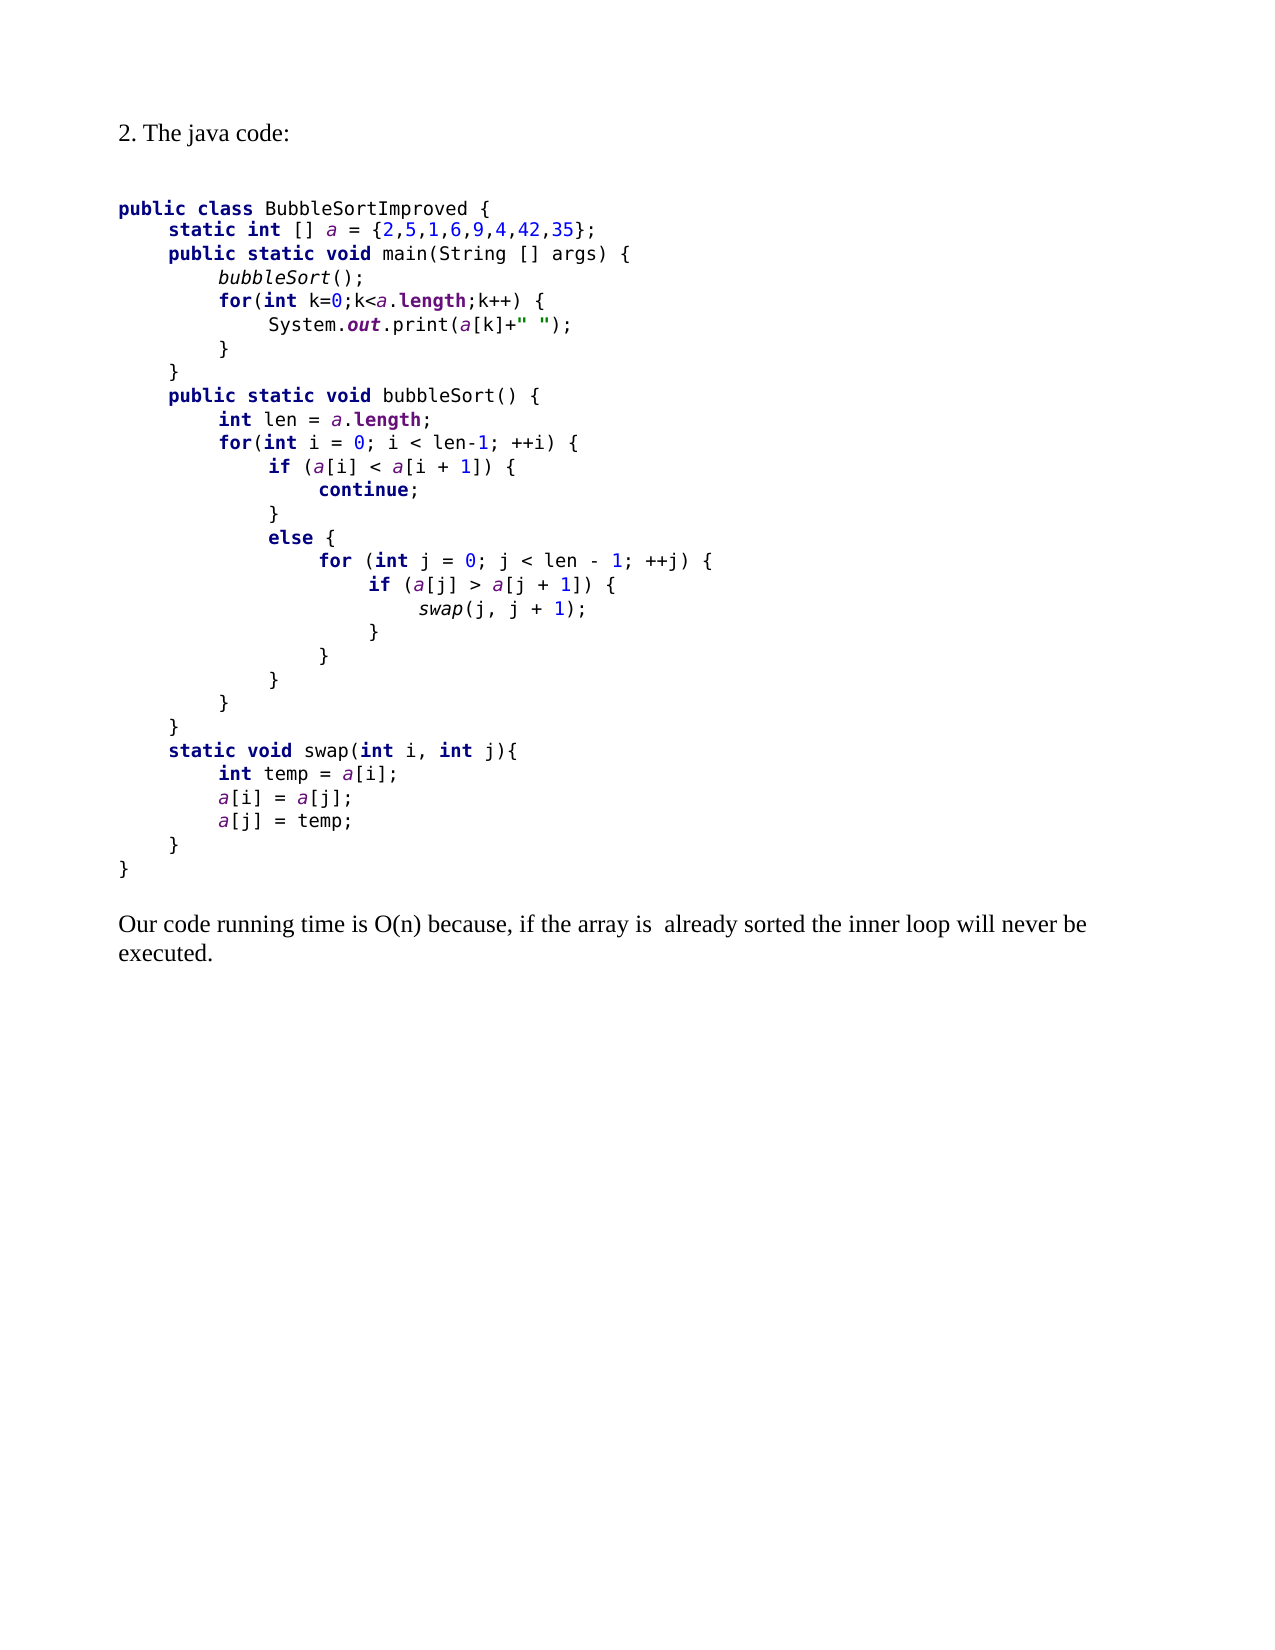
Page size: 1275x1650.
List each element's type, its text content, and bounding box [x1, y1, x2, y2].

text } [118, 716, 1157, 739]
text public static void main(String [] args) { [118, 243, 1157, 267]
text } [118, 692, 1157, 716]
text swap(j, j + 1); [118, 598, 1157, 621]
text } [118, 669, 1157, 692]
text } [118, 338, 1157, 361]
text } [118, 503, 1157, 527]
text if (a[j] > a[j + 1]) { [118, 574, 1157, 598]
text for(int i = 0; i < len-1; ++i) { [118, 432, 1157, 456]
text for(int k=0;k<a.length;k++) { [118, 290, 1157, 314]
text for (int j = 0; j < len - 1; ++j) { [118, 550, 1157, 574]
text public class BubbleSortImproved { [118, 197, 1157, 219]
text } [118, 645, 1157, 669]
text continue; [118, 479, 1157, 503]
text } [118, 361, 1157, 385]
text public static void bubbleSort() { [118, 385, 1157, 408]
text int temp = a[i]; [118, 763, 1157, 787]
text a[i] = a[j]; [118, 787, 1157, 811]
text Our code running time is O(n) because, if the array is already sorted the inner loop will never be executed. [118, 909, 1157, 967]
text } [118, 834, 1157, 858]
text } [118, 858, 1157, 880]
text if (a[i] < a[i + 1]) { [118, 456, 1157, 479]
text int len = a.length; [118, 408, 1157, 432]
text static int [] a = {2,5,1,6,9,4,42,35}; [118, 219, 1157, 243]
text } [118, 621, 1157, 645]
text bubbleSort(); [118, 267, 1157, 290]
text System.out.print(a[k]+" "); [118, 314, 1157, 338]
text 2. The java code: [118, 118, 1157, 147]
text static void swap(int i, int j){ [118, 739, 1157, 763]
text else { [118, 527, 1157, 550]
text a[j] = temp; [118, 811, 1157, 834]
